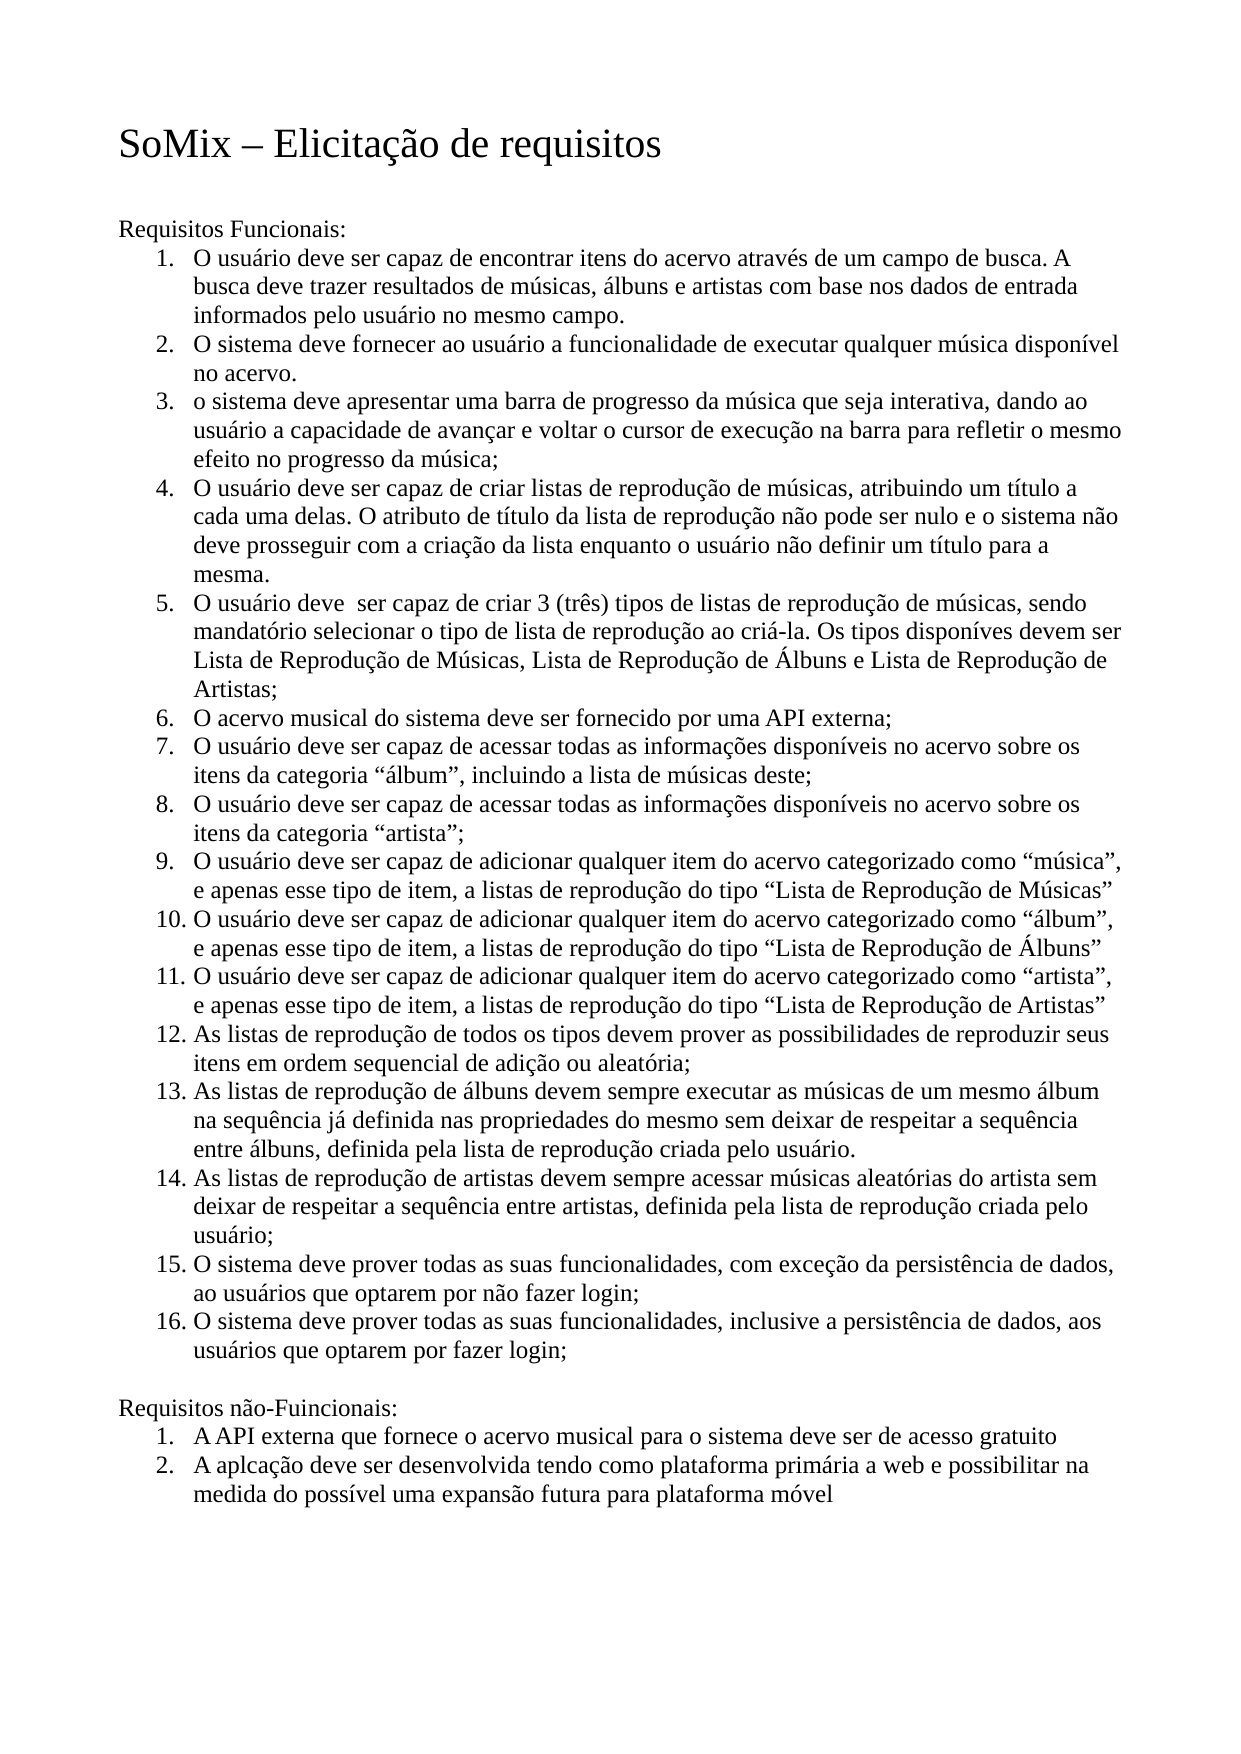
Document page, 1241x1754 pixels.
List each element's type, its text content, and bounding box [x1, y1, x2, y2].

list O usuário deve ser capaz de criar 3 (três) tipos de listas de reprodução de músicas, sendo mandatório selecionar o tipo de lista de reprodução ao criá-la. Os tipos disponíves devem ser Lista de Reprodução de Músicas, Lista de Reprodução de Álbuns e Lista de Reprodução de Artistas; [156, 588, 1122, 703]
text Requisitos não-Fuincionais: [118, 1393, 1122, 1421]
list As listas de reprodução de artistas devem sempre acessar músicas aleatórias do artista sem deixar de respeitar a sequência entre artistas, definida pela lista de reprodução criada pelo usuário; [156, 1163, 1122, 1249]
list A aplcação deve ser desenvolvida tendo como plataforma primária a web e possibilitar na medida do possível uma expansão futura para plataforma móvel [156, 1450, 1122, 1508]
list O usuário deve ser capaz de encontrar itens do acervo através de um campo de busca. A busca deve trazer resultados de músicas, álbuns e artistas com base nos dados de entrada informados pelo usuário no mesmo campo. [156, 243, 1122, 329]
list O usuário deve ser capaz de criar listas de reprodução de músicas, atribuindo um título a cada uma delas. O atributo de título da lista de reprodução não pode ser nulo e o sistema não deve prosseguir com a criação da lista enquanto o usuário não definir um título para a mesma. [156, 473, 1122, 588]
list O usuário deve ser capaz de adicionar qualquer item do acervo categorizado como “música”, e apenas esse tipo de item, a listas de reprodução do tipo “Lista de Reprodução de Músicas” [156, 846, 1122, 904]
list As listas de reprodução de todos os tipos devem prover as possibilidades de reproduzir seus itens em ordem sequencial de adição ou aleatória; [156, 1019, 1122, 1076]
list O acervo musical do sistema deve ser fornecido por uma API externa; [156, 703, 1122, 731]
list O usuário deve ser capaz de acessar todas as informações disponíveis no acervo sobre os itens da categoria “artista”; [156, 789, 1122, 846]
list O sistema deve fornecer ao usuário a funcionalidade de executar qualquer música disponível no acervo. [156, 329, 1122, 386]
text Requisitos Funcionais: [118, 214, 1122, 243]
list O usuário deve ser capaz de adicionar qualquer item do acervo categorizado como “artista”, e apenas esse tipo de item, a listas de reprodução do tipo “Lista de Reprodução de Artistas” [156, 961, 1122, 1019]
list O sistema deve prover todas as suas funcionalidades, com exceção da persistência de dados, ao usuários que optarem por não fazer login; [156, 1249, 1122, 1306]
text SoMix – Elicitação de requisitos [118, 118, 1122, 166]
list O usuário deve ser capaz de adicionar qualquer item do acervo categorizado como “álbum”, e apenas esse tipo de item, a listas de reprodução do tipo “Lista de Reprodução de Álbuns” [156, 904, 1122, 961]
list A API externa que fornece o acervo musical para o sistema deve ser de acesso gratuito [156, 1421, 1122, 1450]
list O usuário deve ser capaz de acessar todas as informações disponíveis no acervo sobre os itens da categoria “álbum”, incluindo a lista de músicas deste; [156, 731, 1122, 789]
list O sistema deve prover todas as suas funcionalidades, inclusive a persistência de dados, aos usuários que optarem por fazer login; [156, 1306, 1122, 1364]
list As listas de reprodução de álbuns devem sempre executar as músicas de um mesmo álbum na sequência já definida nas propriedades do mesmo sem deixar de respeitar a sequência entre álbuns, definida pela lista de reprodução criada pelo usuário. [156, 1076, 1122, 1163]
list o sistema deve apresentar uma barra de progresso da música que seja interativa, dando ao usuário a capacidade de avançar e voltar o cursor de execução na barra para refletir o mesmo efeito no progresso da música; [156, 386, 1122, 473]
